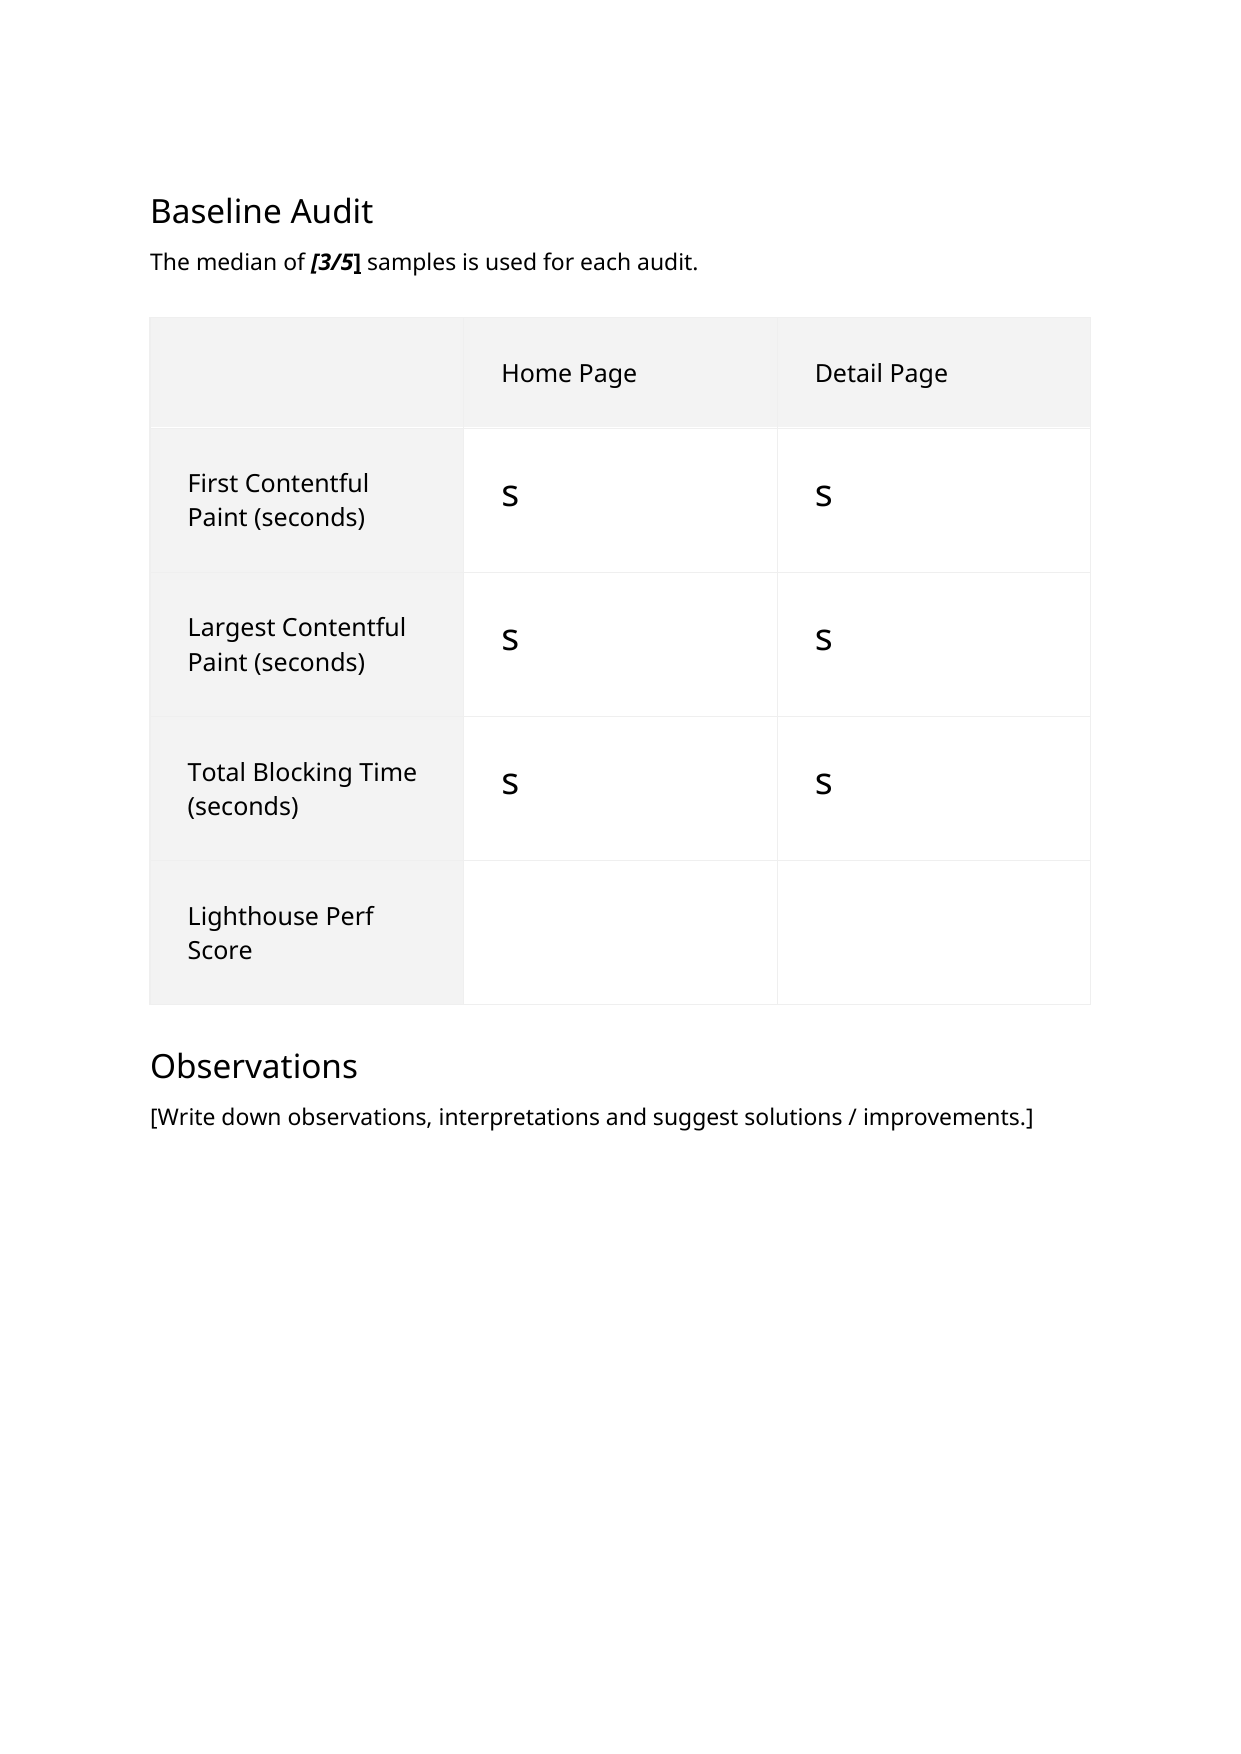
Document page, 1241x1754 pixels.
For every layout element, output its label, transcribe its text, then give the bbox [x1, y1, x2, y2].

table_cell [778, 861, 1090, 1004]
table_cell First Contentful Paint (seconds) [151, 429, 463, 572]
table_cell Total Blocking Time (seconds) [151, 717, 463, 860]
subtitle Observations [150, 1043, 1090, 1088]
table_cell s [778, 717, 1090, 860]
subtitle Baseline Audit [150, 187, 1090, 233]
table_header Home Page [464, 318, 777, 427]
table_header [151, 318, 463, 427]
table_header Detail Page [778, 318, 1090, 427]
table_cell s [464, 573, 777, 716]
text The median of [3/5] samples is used for each audit. [150, 245, 1090, 277]
table_cell s [778, 573, 1090, 716]
table_cell s [464, 717, 777, 860]
text [Write down observations, interpretations and suggest solutions / improvements.] [150, 1101, 1090, 1132]
table_cell s [464, 429, 777, 572]
table_cell s [778, 429, 1090, 572]
table_cell [464, 861, 777, 1004]
table_cell Lighthouse Perf Score [151, 861, 463, 1004]
table_cell Largest Contentful Paint (seconds) [151, 573, 463, 716]
